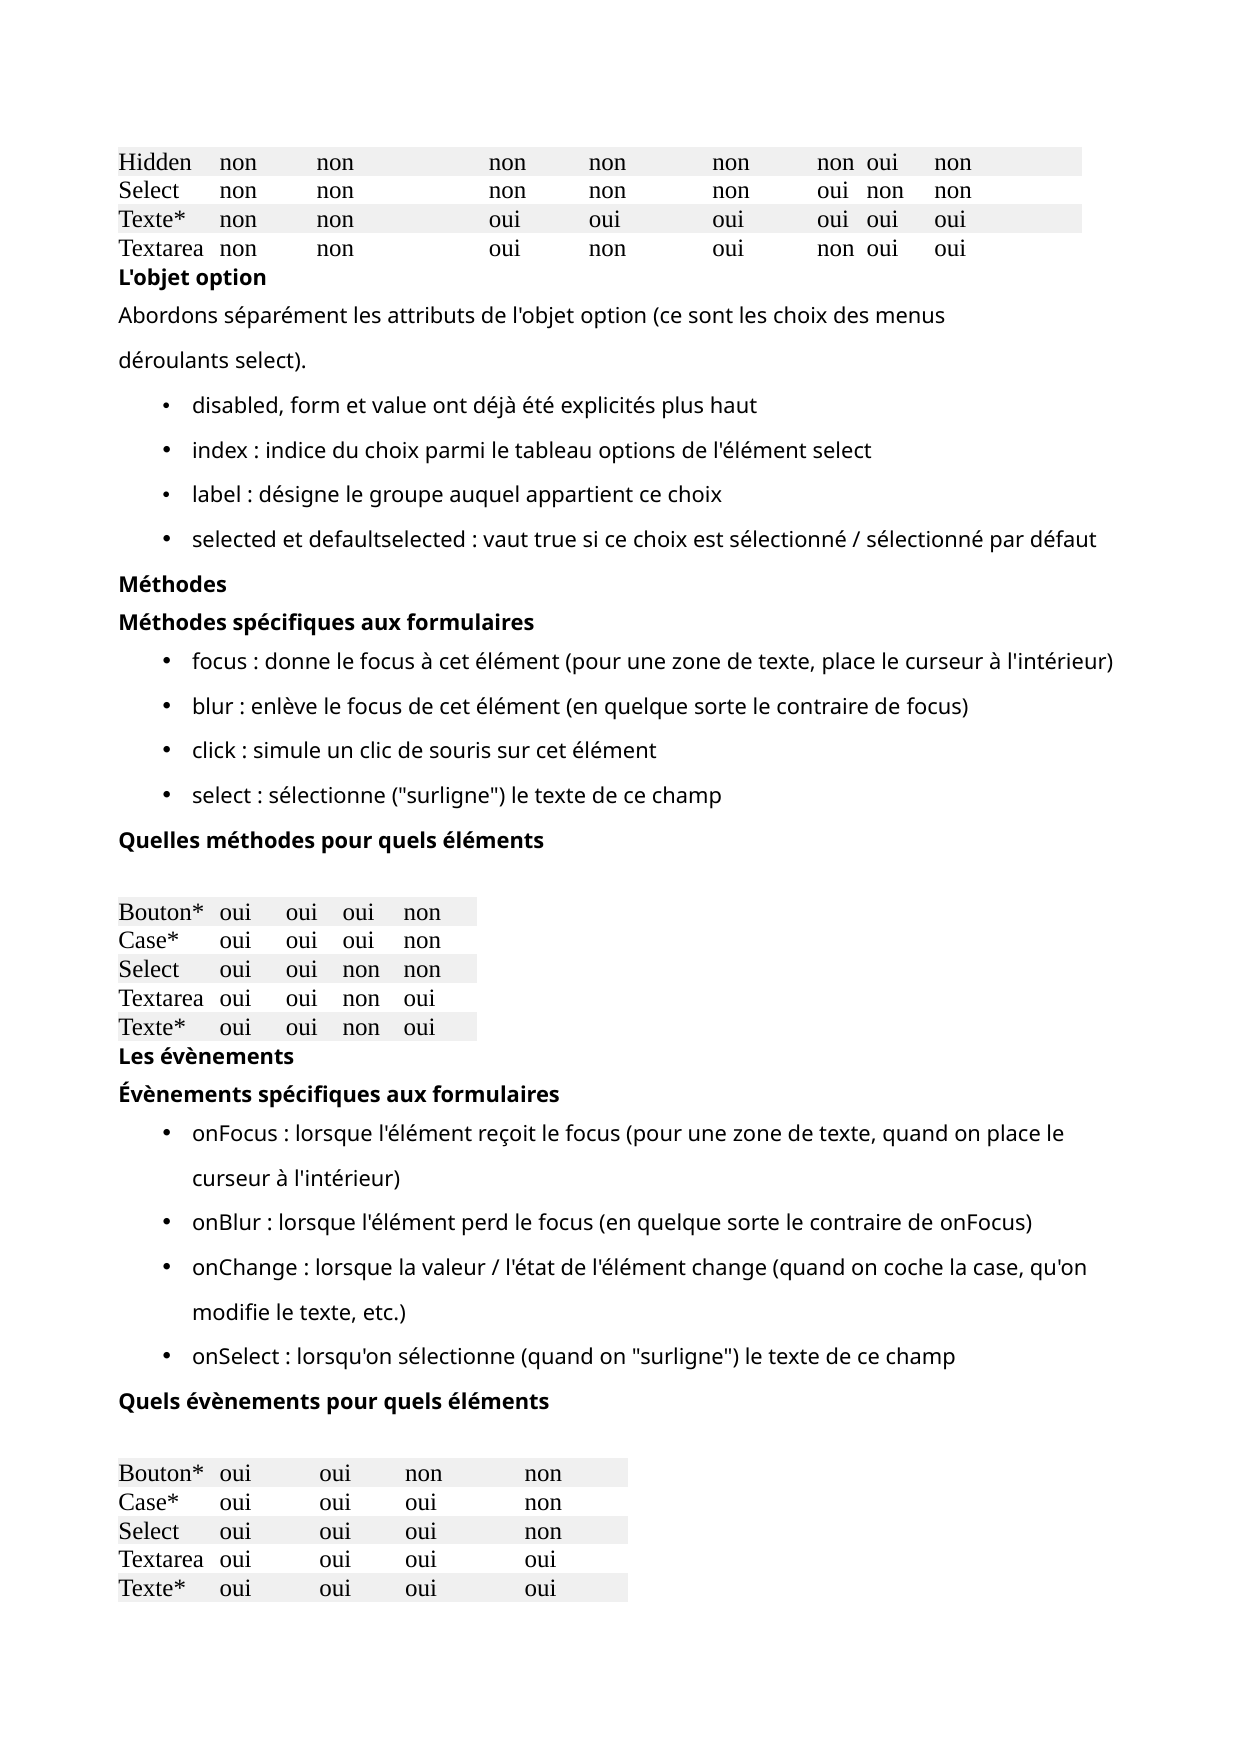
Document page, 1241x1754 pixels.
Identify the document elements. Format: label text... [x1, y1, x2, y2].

table_cell oui [343, 897, 403, 926]
table_cell oui [405, 1573, 524, 1602]
table_header Élément [118, 118, 219, 147]
table_cell oui [219, 1487, 319, 1516]
table_cell oui [286, 983, 342, 1012]
table_header onChange [405, 1430, 524, 1458]
table_cell non [589, 147, 712, 176]
table_cell oui [219, 1012, 286, 1041]
table_cell non [316, 233, 489, 262]
subtitle Évènements spécifiques aux formulaires [118, 1079, 1122, 1109]
subtitle L'objet option [118, 262, 1122, 292]
table_cell oui [489, 233, 588, 262]
table_cell Hidden [118, 147, 219, 176]
table_cell oui [589, 204, 712, 233]
table_cell oui [934, 204, 1082, 233]
table_cell non [219, 176, 316, 204]
table_cell non [343, 954, 403, 983]
table_cell non [219, 233, 316, 262]
table_cell Texte* [118, 1012, 219, 1041]
list disabled, form et value ont déjà été explicités plus haut [162, 390, 1122, 420]
list label : désigne le groupe auquel appartient ce choix [162, 479, 1122, 509]
table_header focus [219, 868, 286, 897]
table_cell oui [405, 1545, 524, 1573]
table_cell oui [489, 204, 588, 233]
table_cell non [524, 1458, 628, 1487]
table_cell non [316, 147, 489, 176]
list focus : donne le focus à cet élément (pour une zone de texte, place le curseur à l'intérieur) [162, 646, 1122, 676]
table_cell oui [405, 1487, 524, 1516]
table_cell Textarea [118, 1545, 219, 1573]
table_header size [817, 118, 866, 147]
table_header Élément [118, 1430, 219, 1458]
list selected et defaultselected : vaut true si ce choix est sélectionné / sélectionné par défaut [162, 524, 1122, 554]
table_cell oui [219, 1545, 319, 1573]
table_cell oui [219, 983, 286, 1012]
table_header onBlur [319, 1430, 405, 1458]
list onChange : lorsque la valeur / l'état de l'élément change (quand on coche la case, qu'on modifie le texte, etc.) [162, 1252, 1122, 1326]
table_cell non [524, 1516, 628, 1544]
table_cell oui [219, 1458, 319, 1487]
table_cell oui [712, 233, 817, 262]
table_cell Select [118, 176, 219, 204]
table_cell oui [319, 1545, 405, 1573]
table_cell oui [403, 1012, 477, 1041]
table_cell oui [319, 1487, 405, 1516]
table_cell oui [286, 954, 342, 983]
subtitle Méthodes spécifiques aux formulaires [118, 607, 1122, 637]
table_cell non [712, 147, 817, 176]
table_cell non [219, 147, 316, 176]
table_cell non [489, 176, 588, 204]
table_cell Select [118, 1516, 219, 1544]
table_cell oui [286, 1012, 342, 1041]
table_cell oui [219, 1516, 319, 1544]
table_header click [343, 868, 403, 897]
table_cell oui [866, 147, 934, 176]
table_header onFocus [219, 1430, 319, 1458]
table_cell Select [118, 954, 219, 983]
table_cell non [817, 147, 866, 176]
list blur : enlève le focus de cet élément (en quelque sorte le contraire de focus) [162, 691, 1122, 720]
table_cell oui [712, 204, 817, 233]
table_cell Texte* [118, 204, 219, 233]
table_cell non [343, 983, 403, 1012]
table_cell non [589, 233, 712, 262]
table_cell oui [219, 1573, 319, 1602]
subtitle Quelles méthodes pour quels éléments [118, 825, 1122, 854]
subtitle Méthodes [118, 569, 1122, 598]
table_cell non [934, 176, 1082, 204]
table_cell non [219, 204, 316, 233]
table_header Élément [118, 868, 219, 897]
table_cell oui [319, 1573, 405, 1602]
table_cell Case* [118, 1487, 219, 1516]
table_cell oui [319, 1516, 405, 1544]
table_cell Bouton* [118, 1458, 219, 1487]
table_cell oui [866, 233, 934, 262]
table_cell non [403, 954, 477, 983]
table_cell oui [524, 1573, 628, 1602]
table_header disabled [489, 118, 588, 147]
table_cell non [343, 1012, 403, 1041]
table_cell oui [286, 897, 342, 926]
table_cell Textarea [118, 983, 219, 1012]
table_cell non [403, 897, 477, 926]
table_cell oui [405, 1516, 524, 1544]
table_cell oui [403, 983, 477, 1012]
table_header readonly [712, 118, 817, 147]
table_cell non [589, 176, 712, 204]
table_cell oui [286, 926, 342, 954]
table_cell non [524, 1487, 628, 1516]
table_cell oui [219, 954, 286, 983]
table_header onSelect [524, 1430, 628, 1458]
table_cell Textarea [118, 233, 219, 262]
table_cell oui [219, 897, 286, 926]
table_cell oui [866, 204, 934, 233]
table_cell oui [817, 204, 866, 233]
table_cell Bouton* [118, 897, 219, 926]
table_cell oui [219, 926, 286, 954]
table_cell oui [319, 1458, 405, 1487]
list onFocus : lorsque l'élément reçoit le focus (pour une zone de texte, quand on place le curseur à l'intérieur) [162, 1118, 1122, 1192]
list click : simule un clic de souris sur cet élément [162, 735, 1122, 765]
table_cell Texte* [118, 1573, 219, 1602]
table_header defaultvalue [934, 118, 1082, 147]
table_header maxlength [589, 118, 712, 147]
table_cell non [316, 176, 489, 204]
list index : indice du choix parmi le tableau options de l'élément select [162, 434, 1122, 464]
table_header defaultchecked [316, 118, 489, 147]
table_cell oui [934, 233, 1082, 262]
subtitle Les évènements [118, 1041, 1122, 1070]
table_cell Case* [118, 926, 219, 954]
table_cell oui [343, 926, 403, 954]
table_cell non [934, 147, 1082, 176]
table_header checked [219, 118, 316, 147]
subtitle Quels évènements pour quels éléments [118, 1386, 1122, 1416]
list select : sélectionne ("surligne") le texte de ce champ [162, 780, 1122, 810]
table_header value [866, 118, 934, 147]
table_cell non [405, 1458, 524, 1487]
list onBlur : lorsque l'élément perd le focus (en quelque sorte le contraire de onFocus) [162, 1207, 1122, 1237]
table_header select [403, 868, 477, 897]
table_header blur [286, 868, 342, 897]
list onSelect : lorsqu'on sélectionne (quand on "surligne") le texte de ce champ [162, 1341, 1122, 1371]
text Abordons séparément les attributs de l'objet option (ce sont les choix des menus déroulants select). [118, 301, 1122, 375]
table_cell non [817, 233, 866, 262]
table_cell non [316, 204, 489, 233]
table_cell non [712, 176, 817, 204]
table_cell oui [817, 176, 866, 204]
table_cell oui [524, 1545, 628, 1573]
table_cell non [866, 176, 934, 204]
table_cell non [403, 926, 477, 954]
table_cell non [489, 147, 588, 176]
